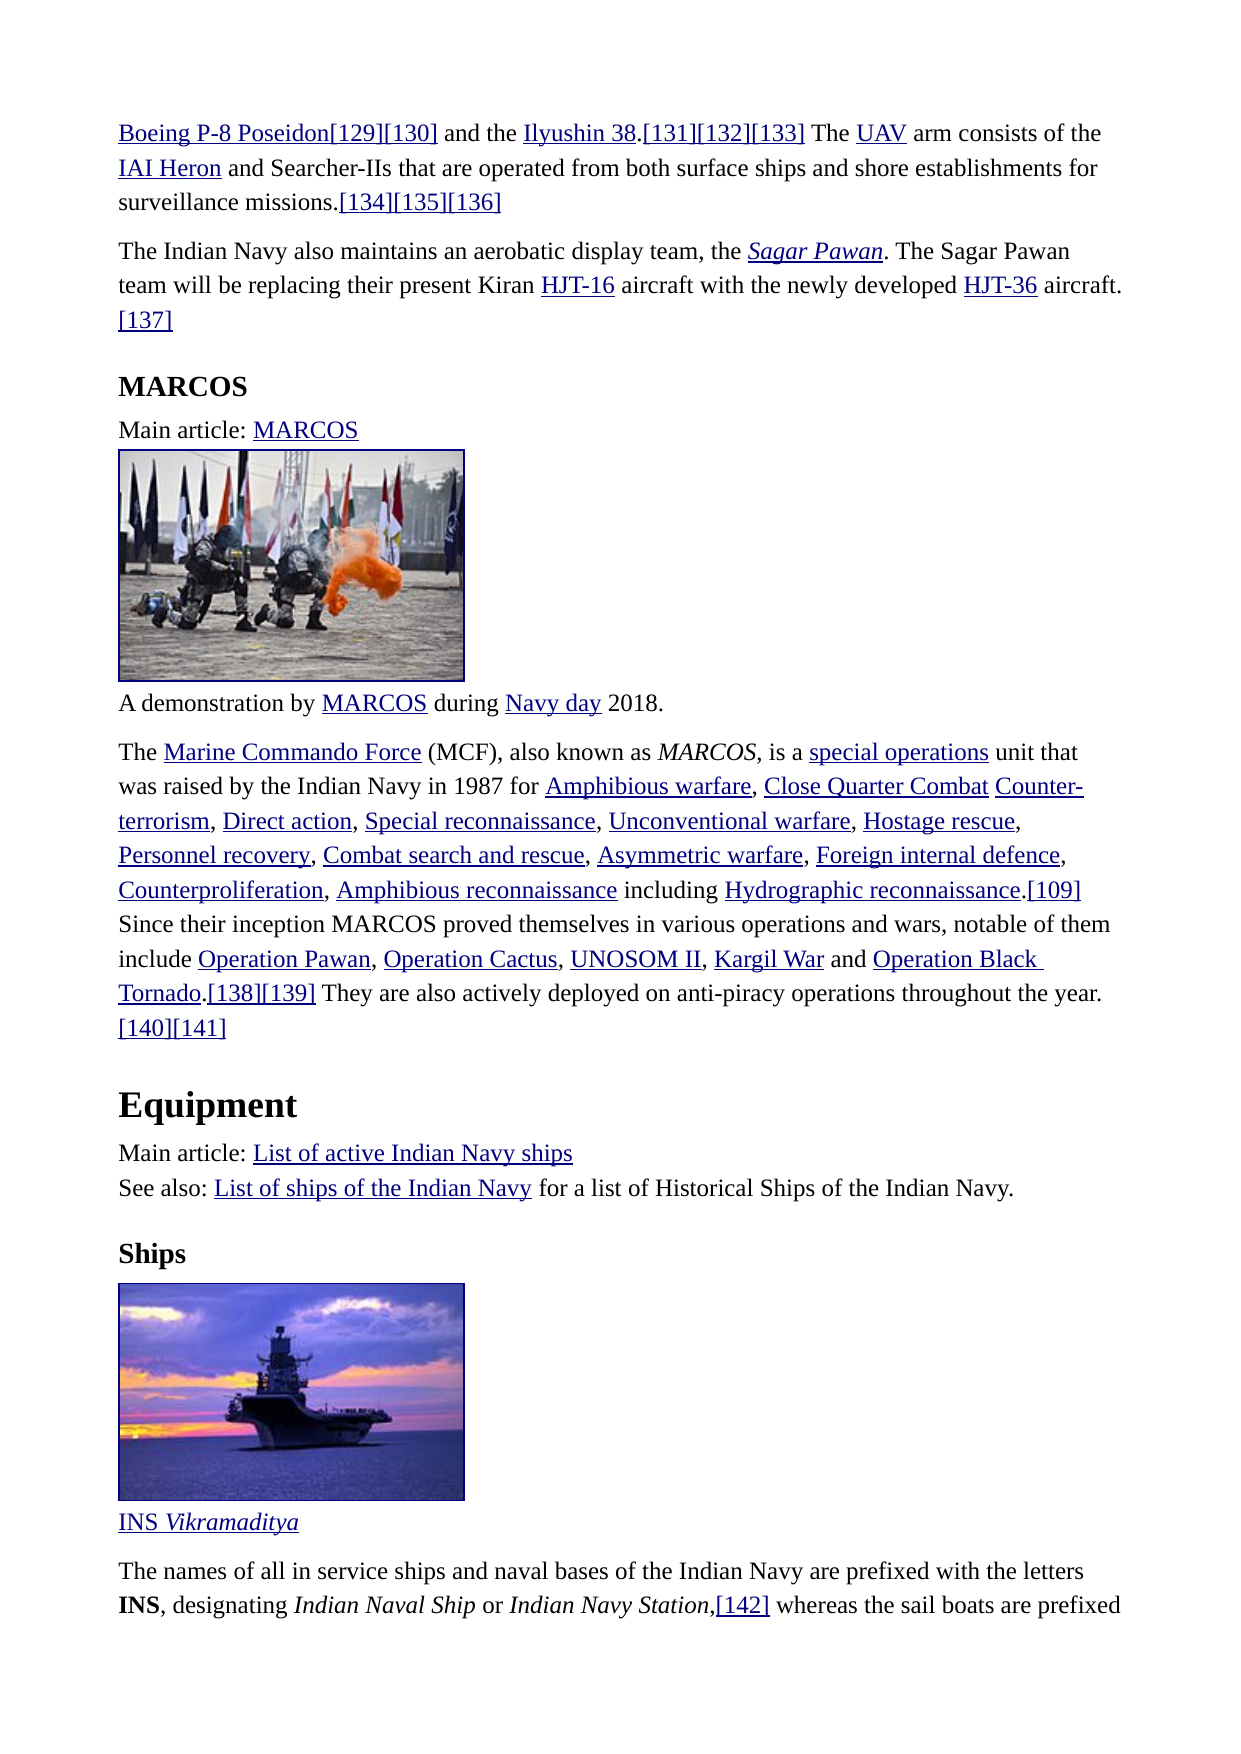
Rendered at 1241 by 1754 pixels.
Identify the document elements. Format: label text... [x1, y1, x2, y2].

text The Marine Commando Force (MCF), also known as MARCOS, is a special operations unit that was raised by the Indian Navy in 1987 for Amphibious warfare, Close Quarter Combat Counter-terrorism, Direct action, Special reconnaissance, Unconventional warfare, Hostage rescue, Personnel recovery, Combat search and rescue, Asymmetric warfare, Foreign internal defence, Counterproliferation, Amphibious reconnaissance including Hydrographic reconnaissance.[109] Since their inception MARCOS proved themselves in various operations and wars, notable of them include Operation Pawan, Operation Cactus, UNOSOM II, Kargil War and Operation Black Tornado.[138][139] They are also actively deployed on anti-piracy operations throughout the year.[140][141] [118, 737, 1122, 1041]
picture [120, 451, 463, 680]
text The Indian Navy also maintains an aerobatic display team, the Sagar Pawan. The Sagar Pawan team will be replacing their present Kiran HJT-16 aircraft with the newly developed HJT-36 aircraft.[137] [118, 236, 1122, 334]
text INS Vikramaditya [118, 1507, 1122, 1536]
text Main article: MARCOS [118, 415, 1122, 443]
subtitle Ships [118, 1236, 1122, 1270]
text Boeing P-8 Poseidon[129][130] and the Ilyushin 38.[131][132][133] The UAV arm consists of the IAI Heron and Searcher-IIs that are operated from both surface ships and shore establishments for surveillance missions.[134][135][136] [118, 118, 1122, 216]
text A demonstration by MARCOS during Navy day 2018. [118, 688, 1122, 717]
subtitle MARCOS [118, 369, 1122, 402]
text See also: List of ships of the Indian Navy for a list of Historical Ships of the Indian Navy. [118, 1173, 1122, 1201]
text Main article: List of active Indian Navy ships [118, 1138, 1122, 1167]
picture [120, 1284, 463, 1500]
subtitle Equipment [118, 1083, 1122, 1126]
text The names of all in service ships and naval bases of the Indian Navy are prefixed with the letters INS, designating Indian Naval Ship or Indian Navy Station,[142] whereas the sail boats are prefixed [118, 1556, 1122, 1619]
